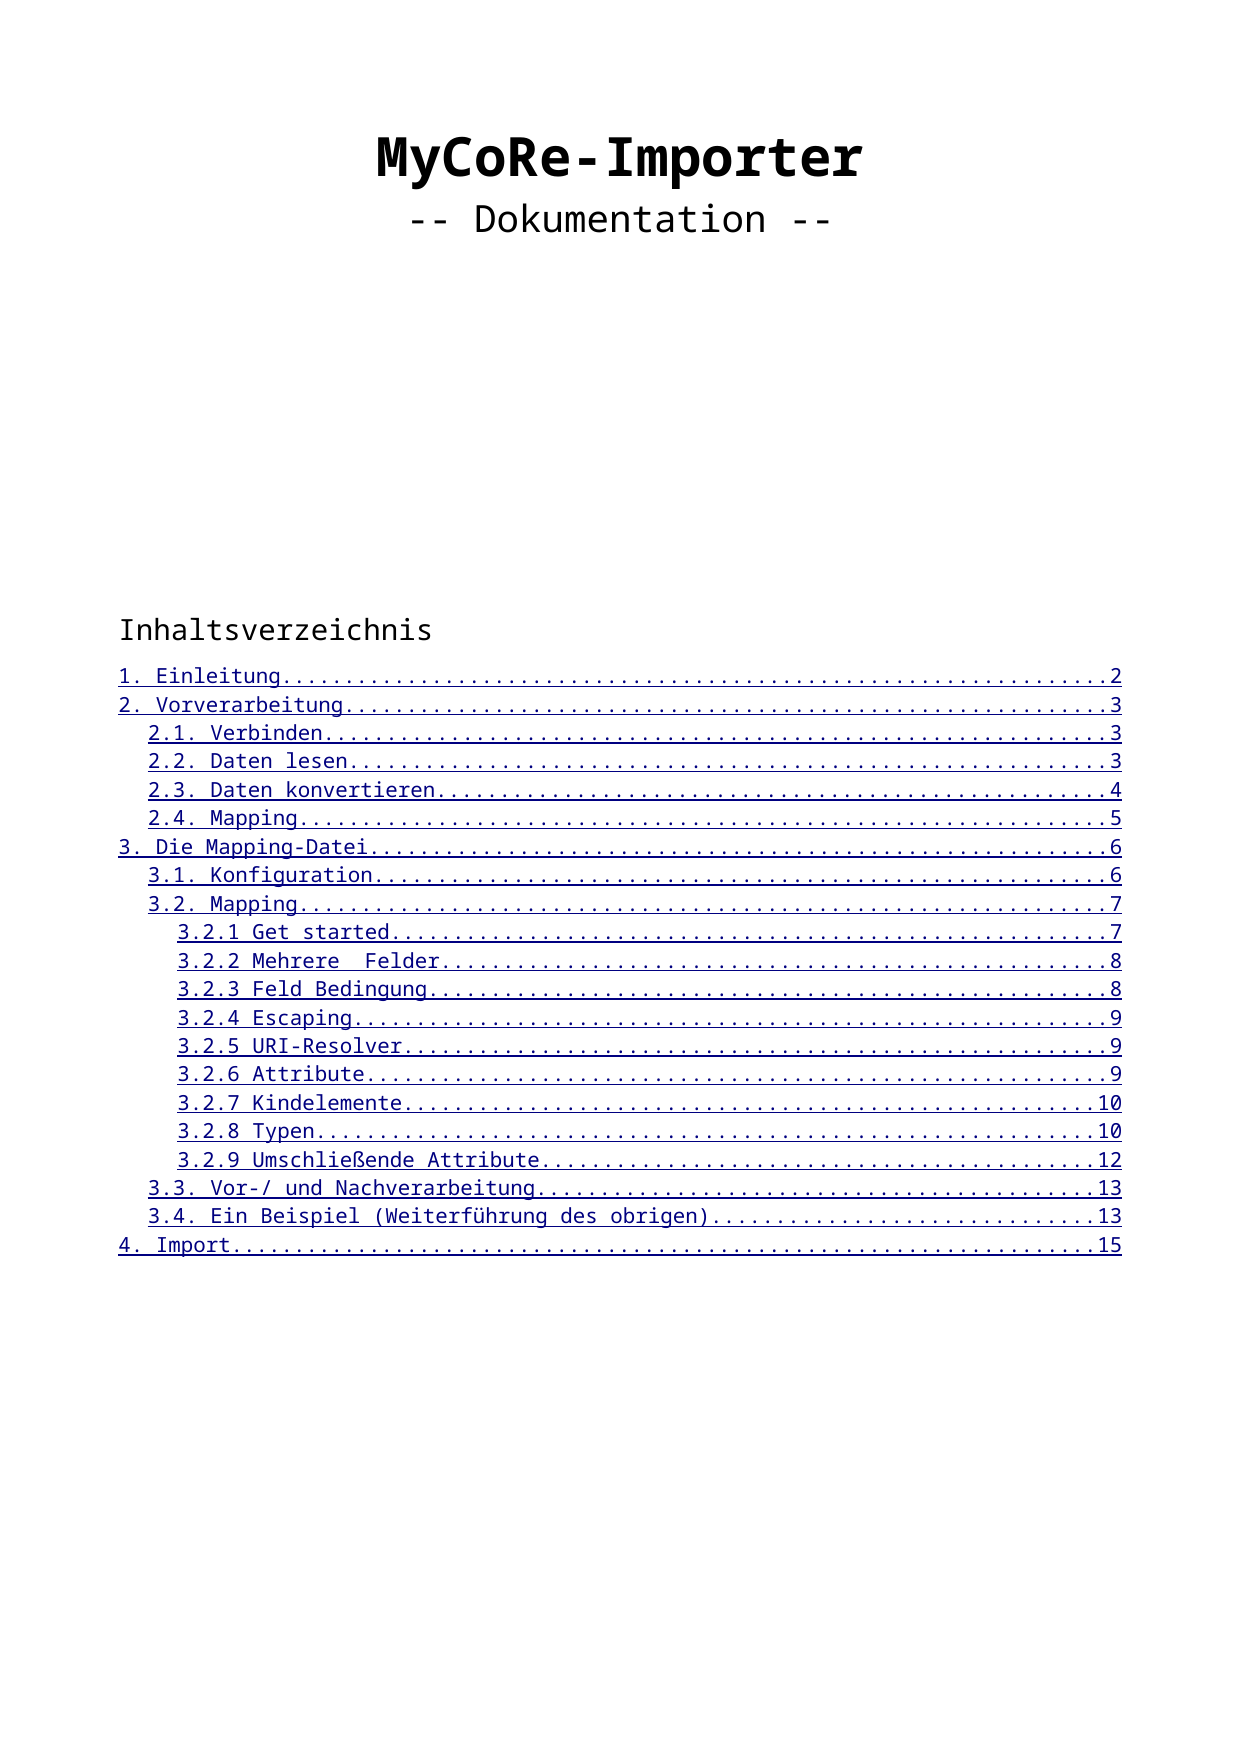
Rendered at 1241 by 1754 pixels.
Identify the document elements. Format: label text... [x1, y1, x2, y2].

text 3.2.5 URI-Resolver 9 [177, 1031, 1122, 1055]
text 2.3. Daten konvertieren 4 [148, 775, 1122, 799]
text 3.2.7 Kindelemente 10 [177, 1088, 1122, 1112]
text 3.1. Konfiguration 6 [148, 860, 1122, 884]
text 3.2. Mapping 7 [148, 889, 1122, 913]
text -- Dokumentation -- [118, 192, 1122, 243]
text 3.2.2 Mehrere Felder 8 [177, 946, 1122, 970]
text 3.2.8 Typen 10 [177, 1116, 1122, 1141]
text 3.2.3 Feld Bedingung 8 [177, 974, 1122, 998]
text 2.1. Verbinden 3 [148, 718, 1122, 742]
text 3.2.9 Umschließende Attribute 12 [177, 1145, 1122, 1169]
text 3.2.4 Escaping 9 [177, 1003, 1122, 1027]
text 3.3. Vor-/ und Nachverarbeitung 13 [148, 1173, 1122, 1197]
text 2.4. Mapping 5 [148, 803, 1122, 828]
text 3. Die Mapping-Datei 6 [118, 832, 1122, 856]
text 2. Vorverarbeitung 3 [118, 690, 1122, 714]
text MyCoRe-Importer [118, 118, 1122, 192]
text 3.2.6 Attribute 9 [177, 1059, 1122, 1084]
text 2.2. Daten lesen 3 [148, 747, 1122, 771]
subtitle Inhaltsverzeichnis [118, 609, 1122, 649]
text 3.2.1 Get started 7 [177, 917, 1122, 941]
text 4. Import 15 [118, 1230, 1122, 1254]
text 1. Einleitung 2 [118, 661, 1122, 686]
text 3.4. Ein Beispiel (Weiterführung des obrigen) 13 [148, 1202, 1122, 1226]
